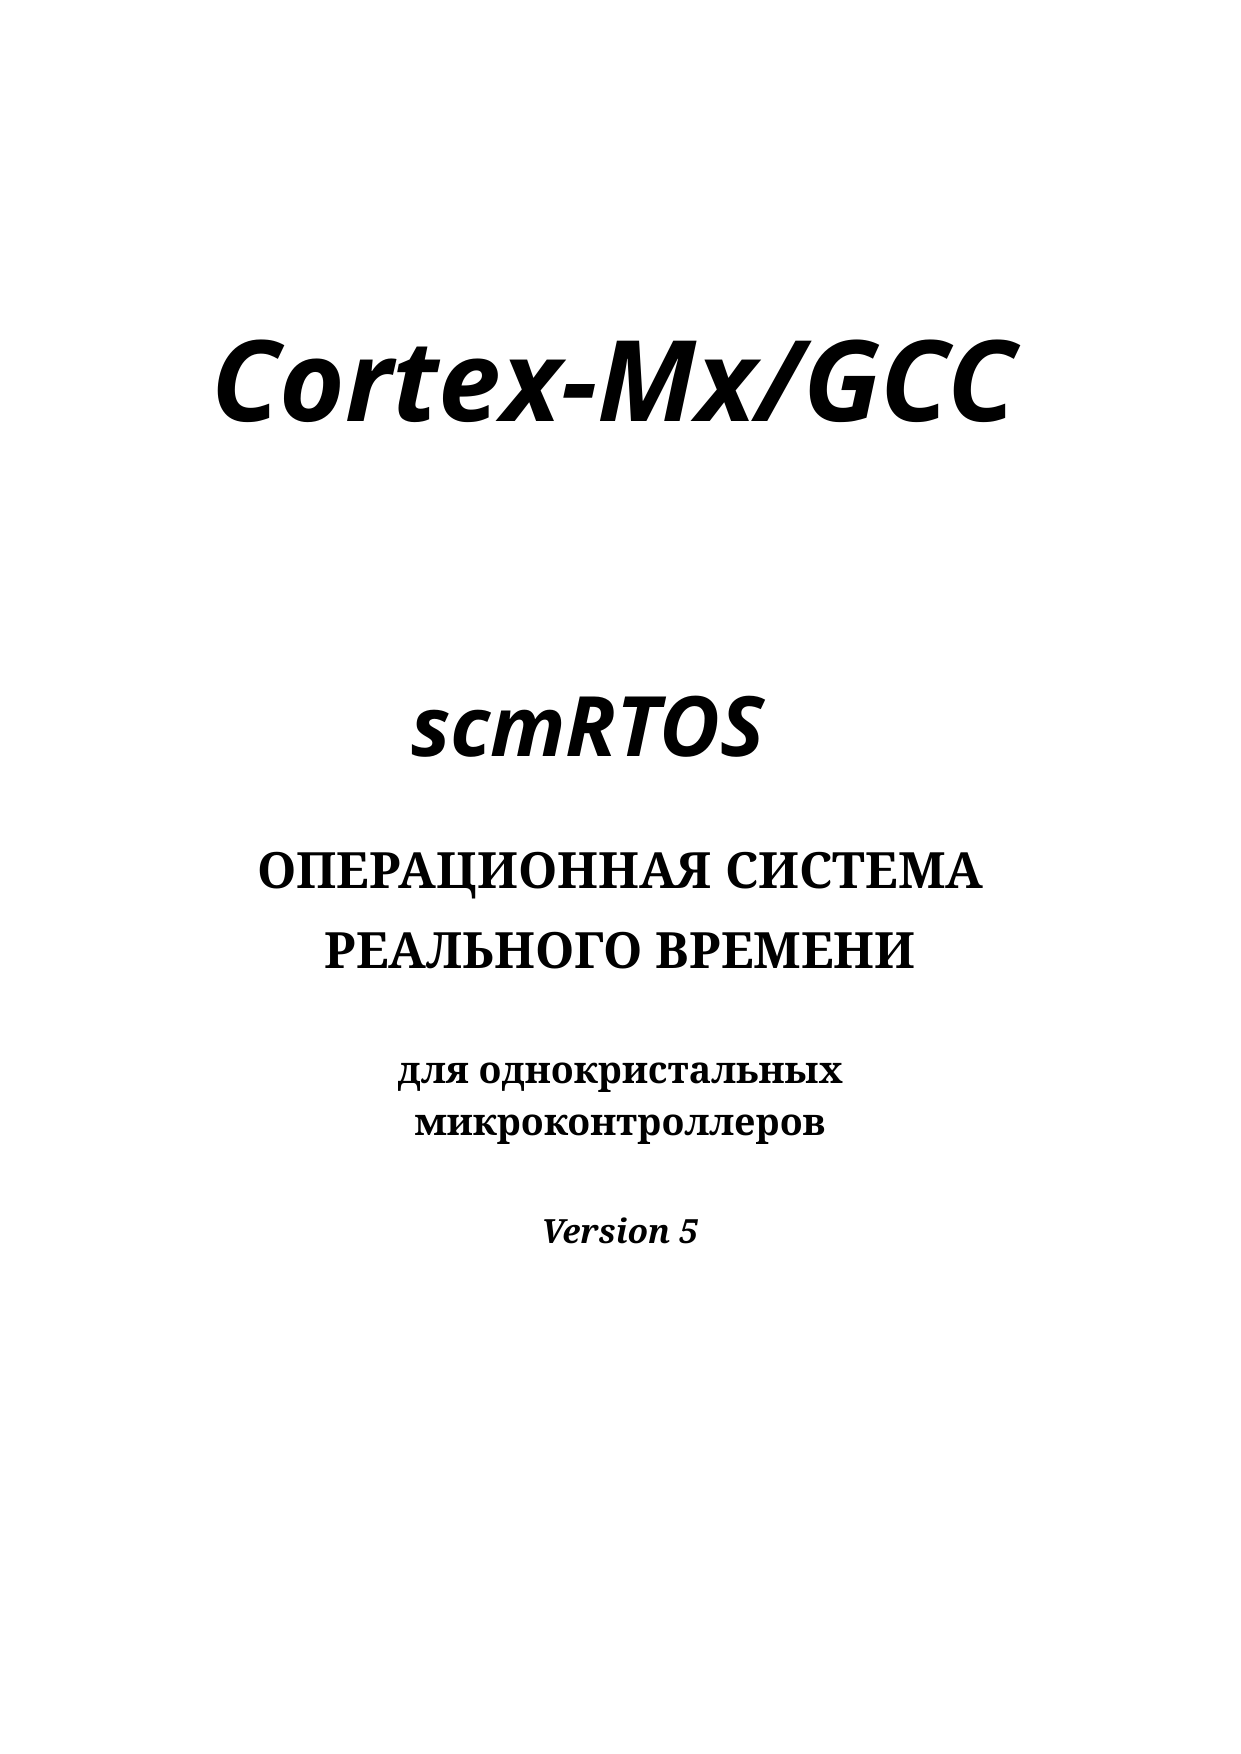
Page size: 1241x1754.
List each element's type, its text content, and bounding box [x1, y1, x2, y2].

text Version 5 [120, 1208, 1122, 1254]
text микроконтроллеров [118, 1095, 1122, 1146]
text для однокристальных [118, 1044, 1122, 1095]
text РЕАЛЬНОГО ВРЕМЕНИ [118, 915, 1122, 983]
text scmRTOS [411, 668, 1122, 781]
text ОПЕРАЦИОННАЯ СИСТЕМА [118, 834, 1122, 903]
text Cortex-Mx/GCC [118, 301, 1122, 454]
